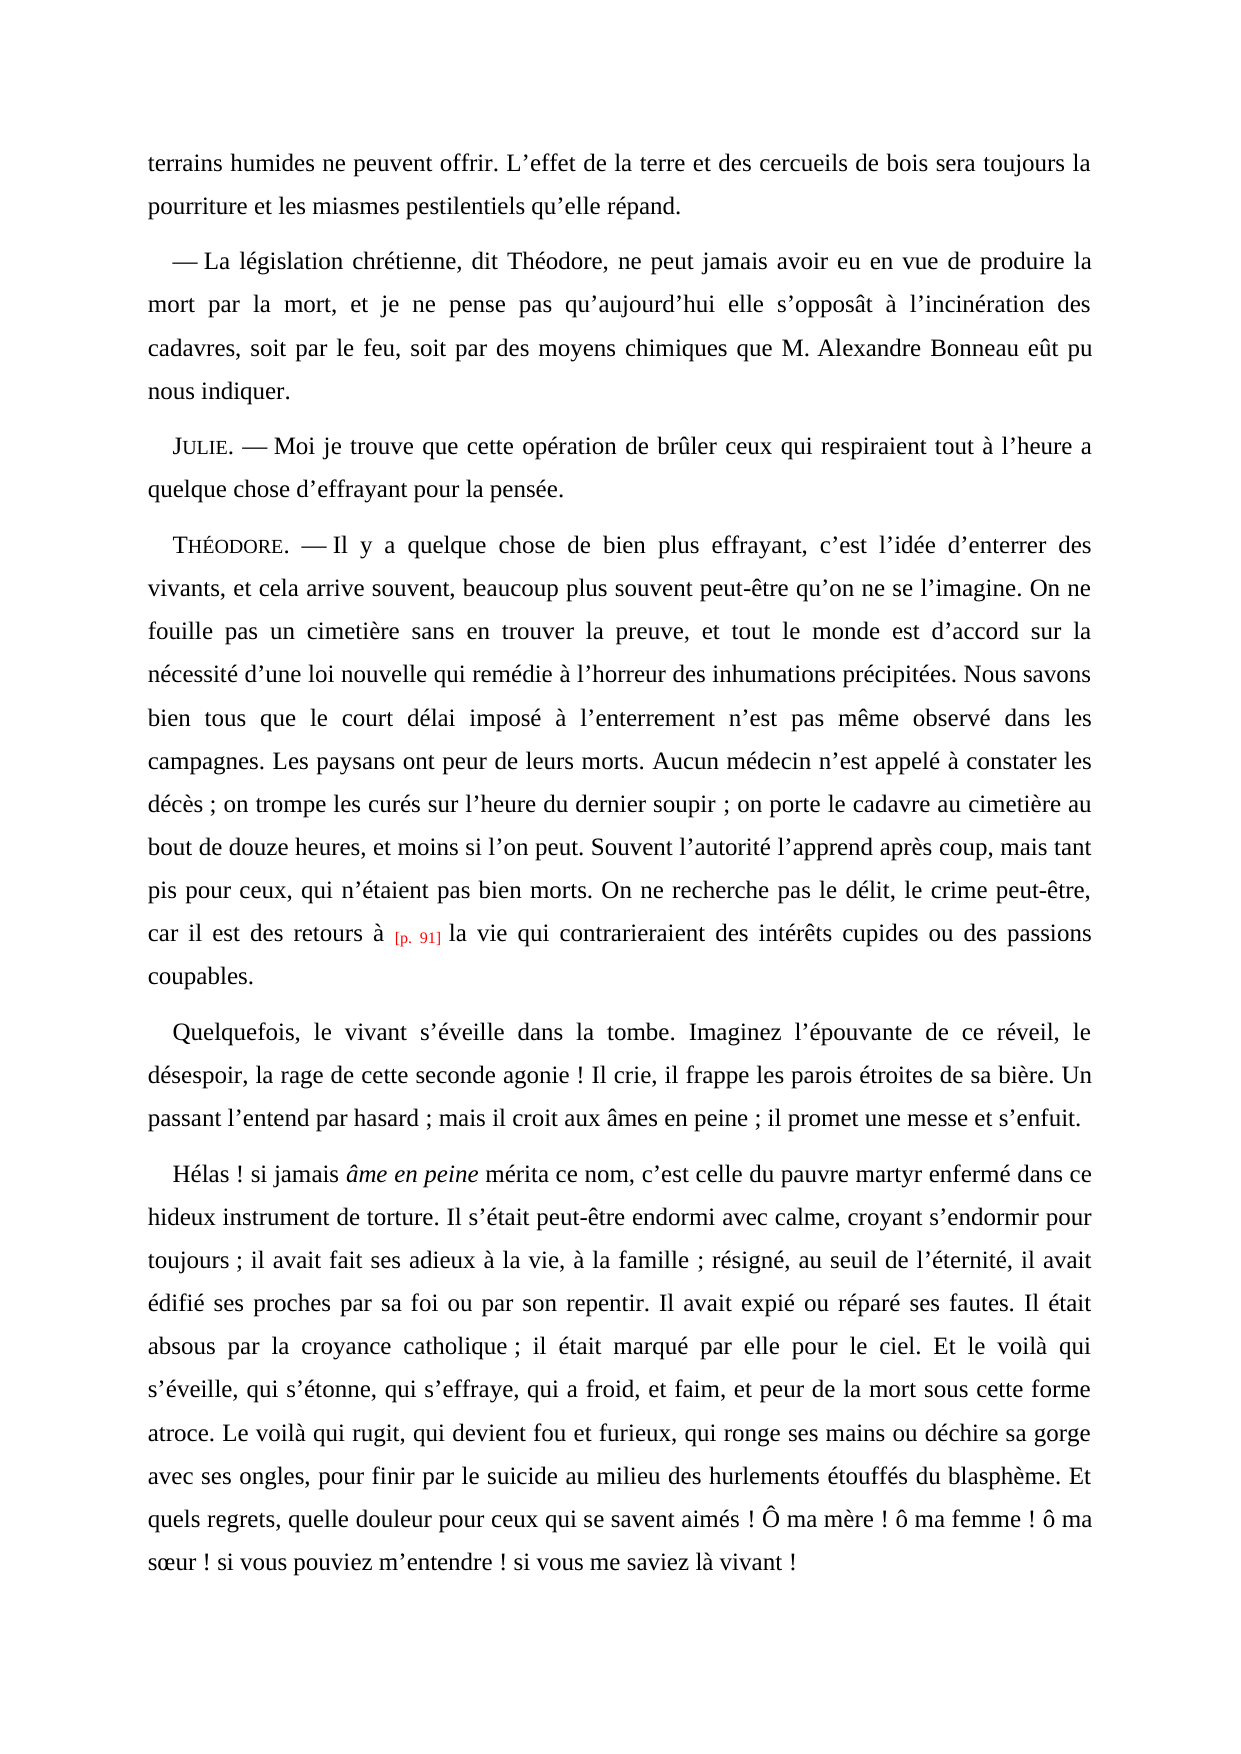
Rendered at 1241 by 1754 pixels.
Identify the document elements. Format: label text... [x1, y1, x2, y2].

text terrains humides ne peuvent offrir. L’effet de la terre et des cercueils de bois sera toujours la pourriture et les miasmes pestilentiels qu’elle répand. [148, 148, 1093, 219]
text Julie. — Moi je trouve que cette opération de brûler ceux qui respiraient tout à l’heure a quelque chose d’effrayant pour la pensée. [148, 431, 1093, 503]
text Quelquefois, le vivant s’éveille dans la tombe. Imaginez l’épouvante de ce réveil, le désespoir, la rage de cette seconde agonie ! Il crie, il frappe les parois étroites de sa bière. Un passant l’entend par hasard ; mais il croit aux âmes en peine ; il promet une messe et s’enfuit. [148, 1017, 1093, 1132]
text Théodore. — Il y a quelque chose de bien plus effrayant, c’est l’idée d’enterrer des vivants, et cela arrive souvent, beaucoup plus souvent peut-être qu’on ne se l’imagine. On ne fouille pas un cimetière sans en trouver la preuve, et tout le monde est d’accord sur la nécessité d’une loi nouvelle qui remédie à l’horreur des inhumations précipitées. Nous savons bien tous que le court délai imposé à l’enterrement n’est pas même observé dans les campagnes. Les paysans ont peur de leurs morts. Aucun médecin n’est appelé à constater les décès ; on trompe les curés sur l’heure du dernier soupir ; on porte le cadavre au cimetière au bout de douze heures, et moins si l’on peut. Souvent l’autorité l’apprend après coup, mais tant pis pour ceux, qui n’étaient pas bien morts. On ne recherche pas le délit, le crime peut-être, car il est des retours à [p. 91] la vie qui contrarieraient des intérêts cupides ou des passions coupables. [148, 530, 1093, 990]
text Hélas ! si jamais âme en peine mérita ce nom, c’est celle du pauvre martyr enfermé dans ce hideux instrument de torture. Il s’était peut-être endormi avec calme, croyant s’endormir pour toujours ; il avait fait ses adieux à la vie, à la famille ; résigné, au seuil de l’éternité, il avait édifié ses proches par sa foi ou par son repentir. Il avait expié ou réparé ses fautes. Il était absous par la croyance catholique ; il était marqué par elle pour le ciel. Et le voilà qui s’éveille, qui s’étonne, qui s’effraye, qui a froid, et faim, et peur de la mort sous cette forme atroce. Le voilà qui rugit, qui devient fou et furieux, qui ronge ses mains ou déchire sa gorge avec ses ongles, pour finir par le suicide au milieu des hurlements étouffés du blasphème. Et quels regrets, quelle douleur pour ceux qui se savent aimés ! Ô ma mère ! ô ma femme ! ô ma sœur ! si vous pouviez m’entendre ! si vous me saviez là vivant ! [148, 1159, 1093, 1576]
text — La législation chrétienne, dit Théodore, ne peut jamais avoir eu en vue de produire la mort par la mort, et je ne pense pas qu’aujourd’hui elle s’opposât à l’incinération des cadavres, soit par le feu, soit par des moyens chimiques que M. Alexandre Bonneau eût pu nous indiquer. [148, 246, 1093, 404]
